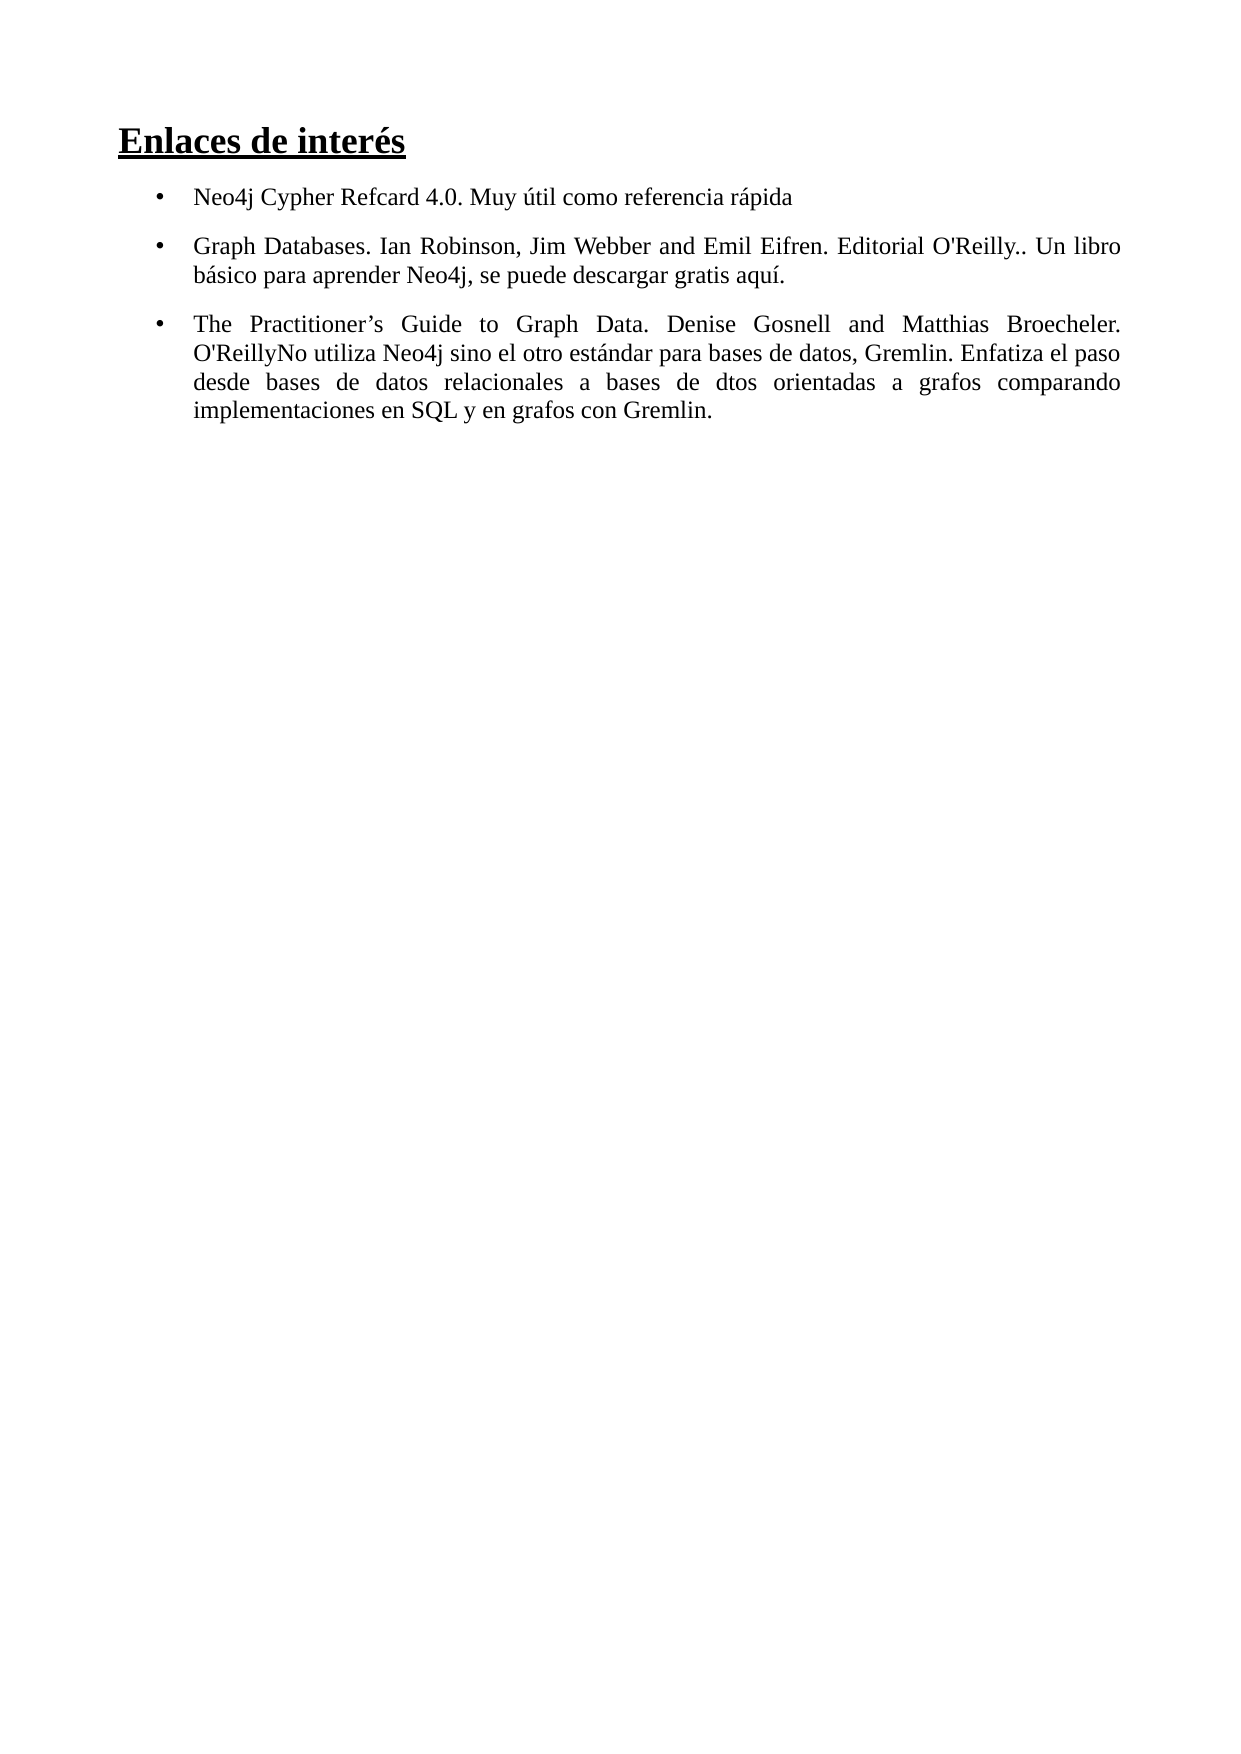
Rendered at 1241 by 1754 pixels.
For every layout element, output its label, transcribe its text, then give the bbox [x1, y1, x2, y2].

list Neo4j Cypher Refcard 4.0. Muy útil como referencia rápida [156, 182, 1122, 211]
text Enlaces de interés [118, 118, 1122, 161]
list The Practitioner’s Guide to Graph Data. Denise Gosnell and Matthias Broecheler. O'ReillyNo utiliza Neo4j sino el otro estándar para bases de datos, Gremlin. Enfatiza el paso desde bases de datos relacionales a bases de dtos orientadas a grafos comparando implementaciones en SQL y en grafos con Gremlin. [156, 309, 1122, 424]
list Graph Databases. Ian Robinson, Jim Webber and Emil Eifren. Editorial O'Reilly.. Un libro básico para aprender Neo4j, se puede descargar gratis aquí. [156, 231, 1122, 289]
